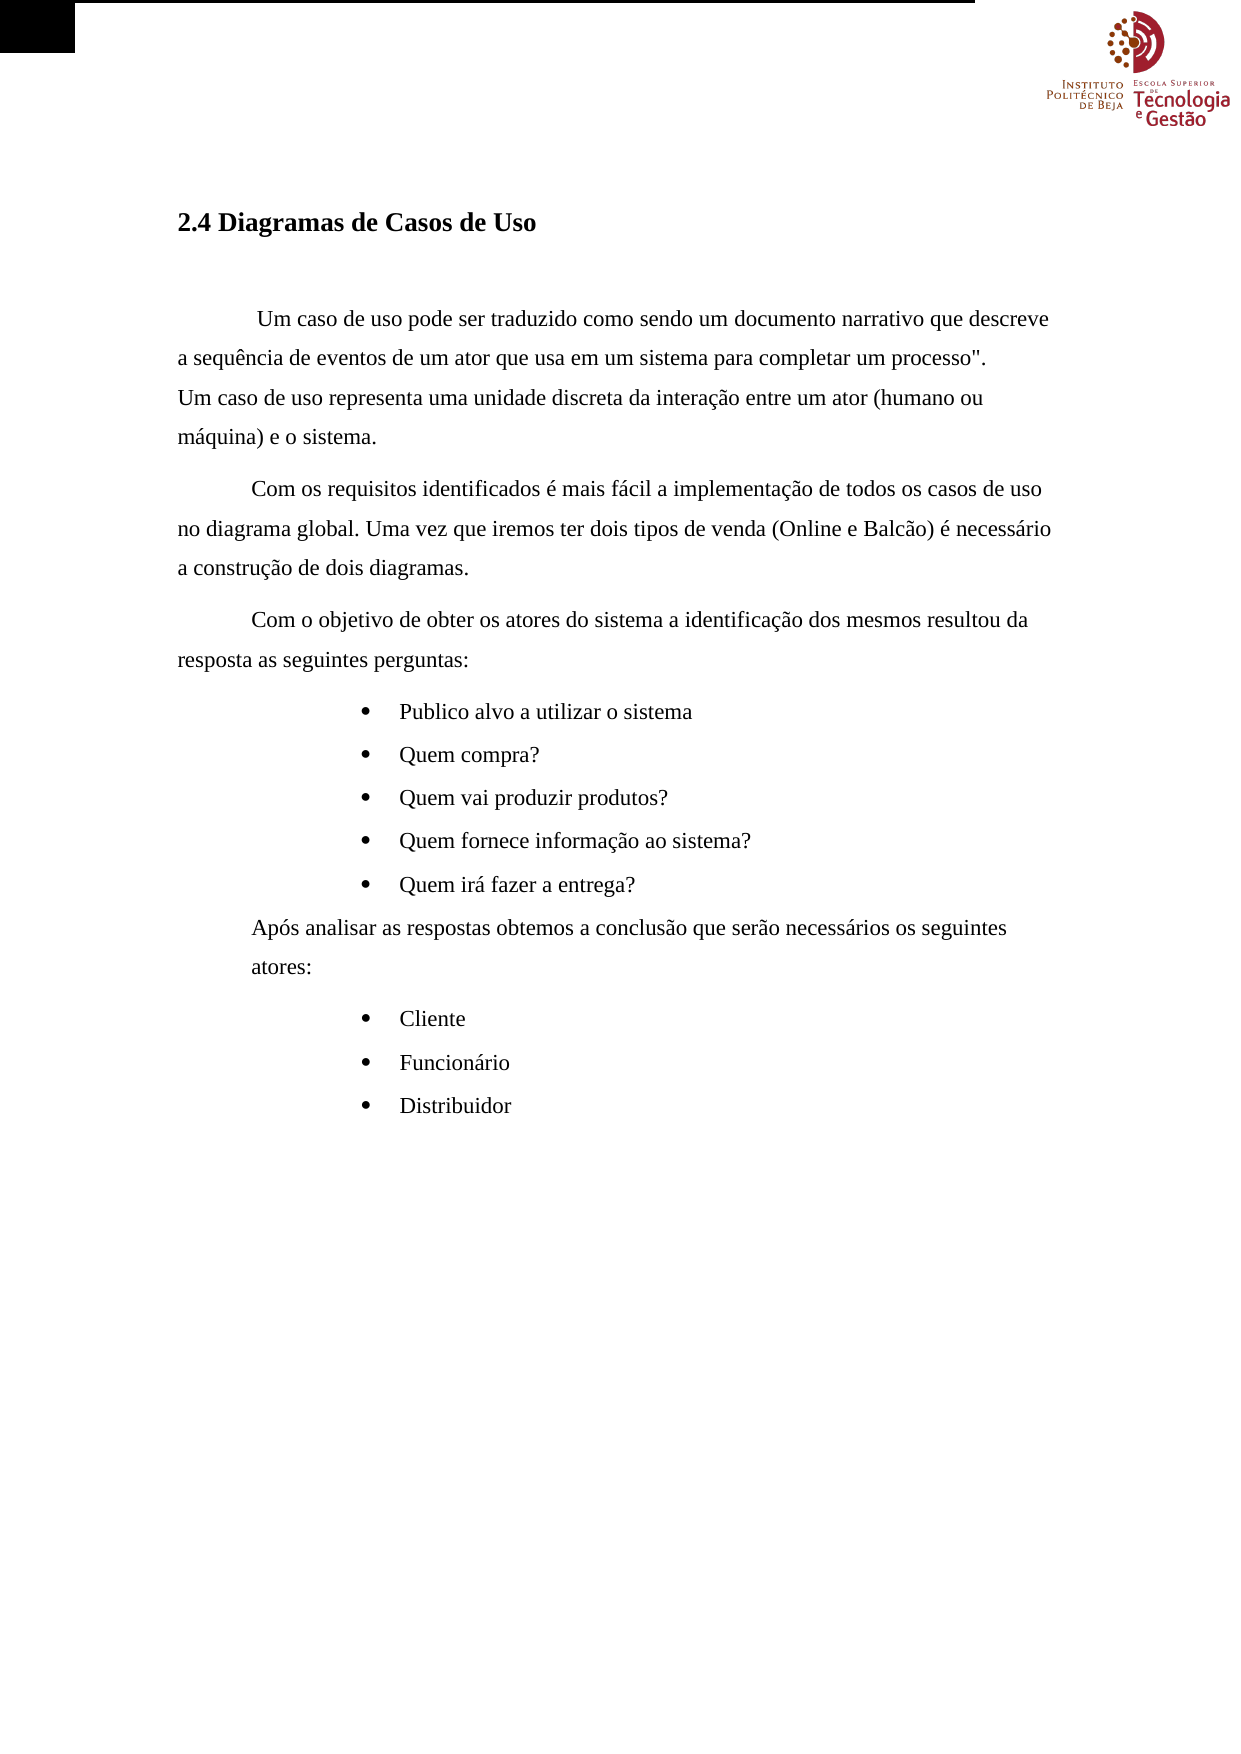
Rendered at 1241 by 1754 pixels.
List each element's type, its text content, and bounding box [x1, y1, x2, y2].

list Quem compra? [362, 741, 1063, 767]
list Cliente [362, 1005, 1063, 1032]
list Quem vai produzir produtos? [362, 784, 1063, 811]
text Com o objetivo de obter os atores do sistema a identificação dos mesmos resultou da resposta as seguintes perguntas: [177, 606, 1063, 672]
text Um caso de uso pode ser traduzido como sendo um documento narrativo que descreve a sequência de eventos de um ator que usa em um sistema para completar um processo". Um caso de uso representa uma unidade discreta da interação entre um ator (humano ou máquina) e o sistema. [177, 305, 1063, 450]
list Quem irá fazer a entrega? [362, 871, 1063, 897]
list Quem fornece informação ao sistema? [362, 827, 1063, 854]
subtitle 2.4 Diagramas de Casos de Uso [177, 206, 1063, 237]
text Com os requisitos identificados é mais fácil a implementação de todos os casos de uso no diagrama global. Uma vez que iremos ter dois tipos de venda (Online e Balcão) é necessário a construção de dois diagramas. [177, 475, 1063, 581]
list Publico alvo a utilizar o sistema [362, 698, 1063, 724]
list Distribuidor [362, 1092, 1063, 1118]
list Funcionário [362, 1048, 1063, 1075]
text Após analisar as respostas obtemos a conclusão que serão necessários os seguintes atores: [251, 914, 1063, 980]
